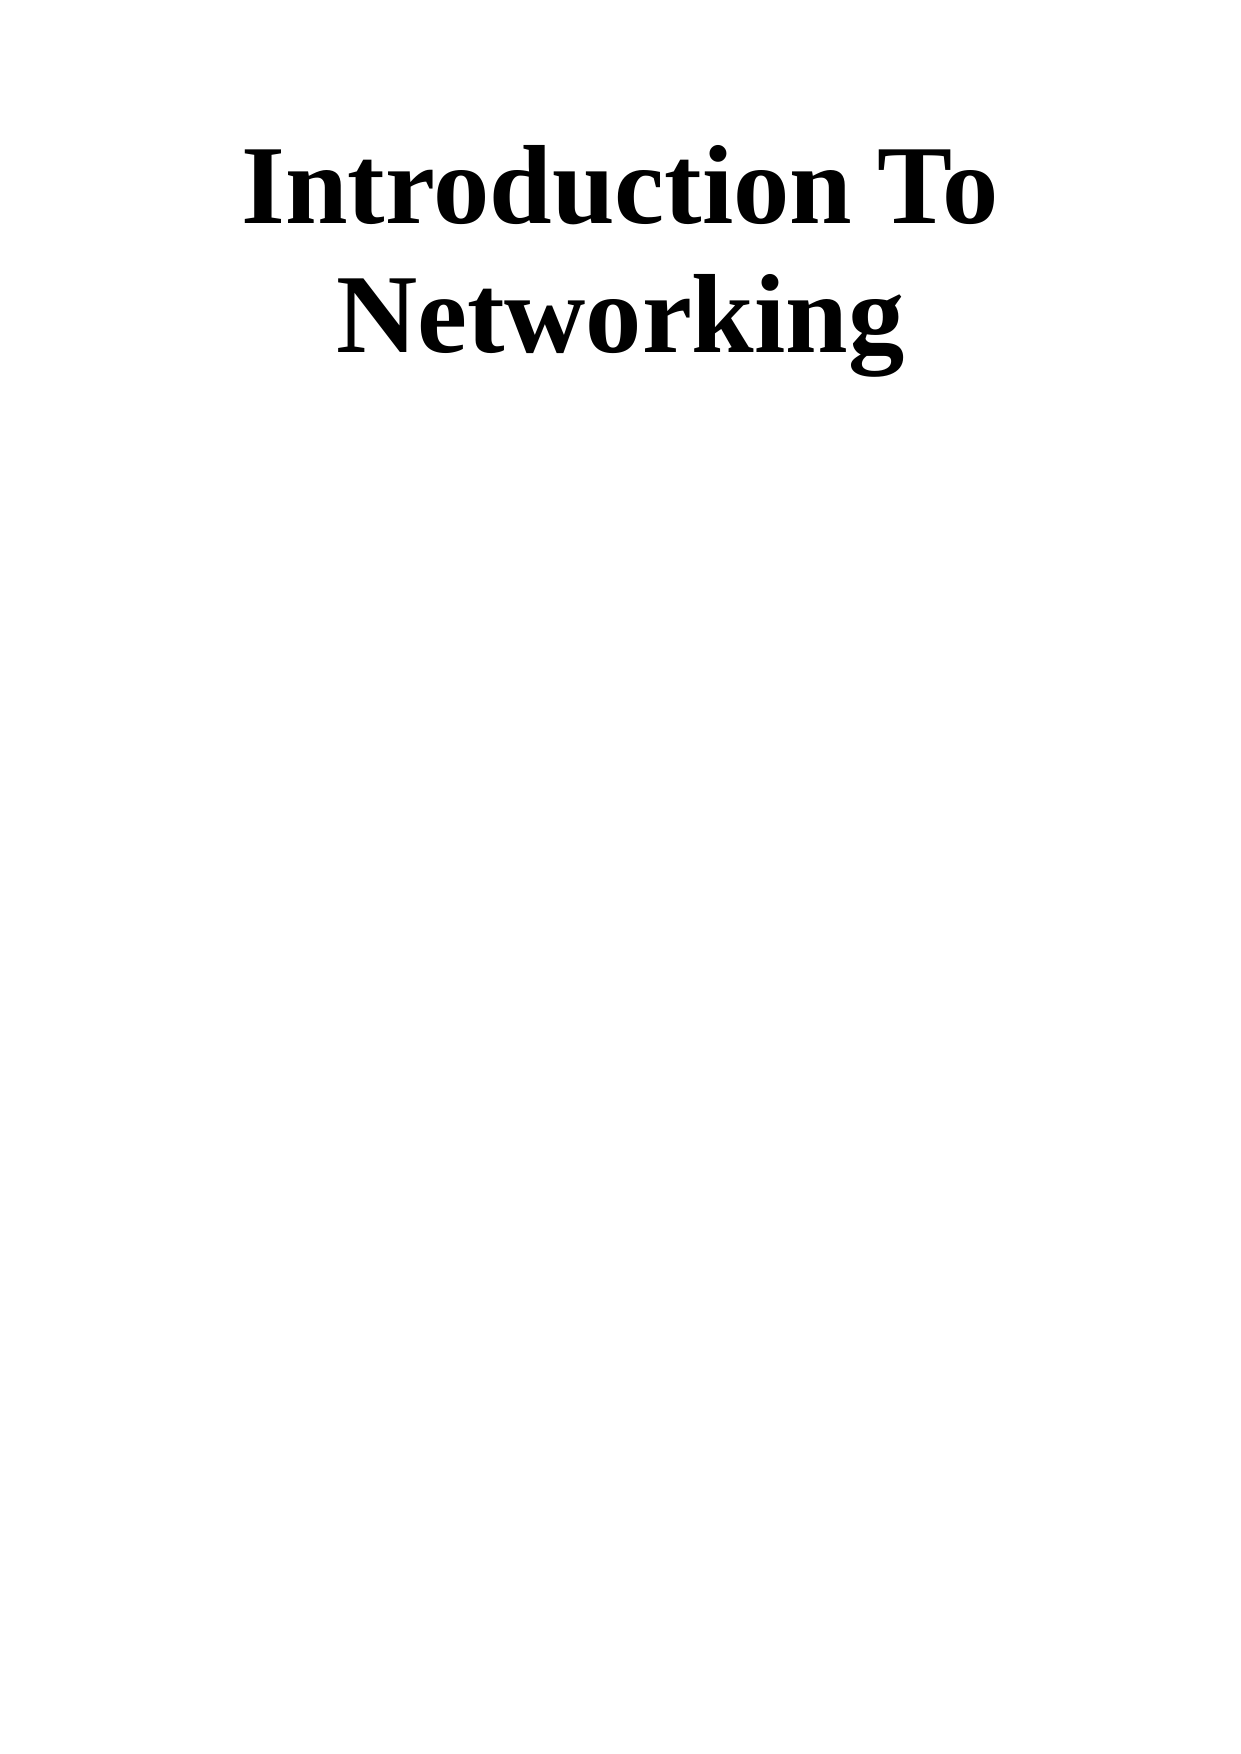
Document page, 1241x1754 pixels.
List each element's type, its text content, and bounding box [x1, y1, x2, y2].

text Introduction To Networking [118, 118, 1122, 377]
